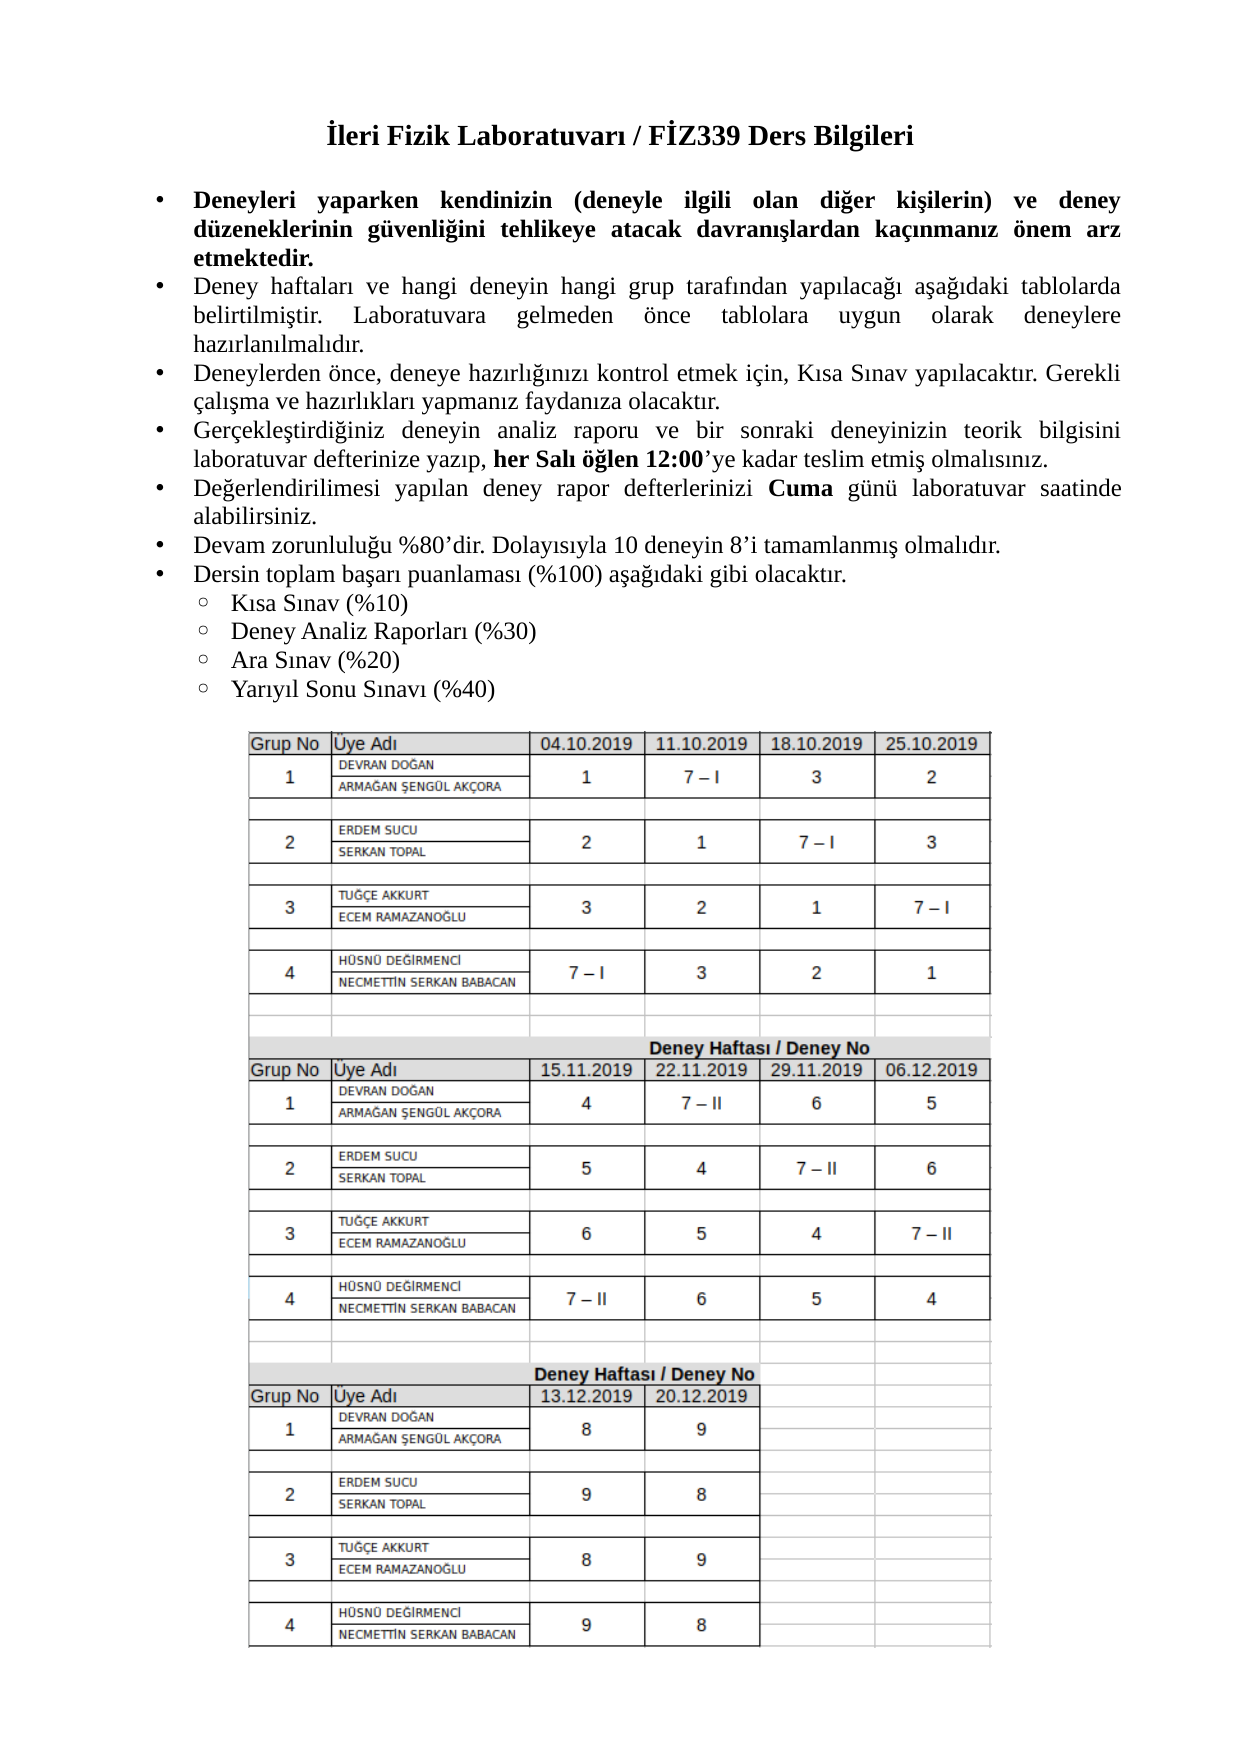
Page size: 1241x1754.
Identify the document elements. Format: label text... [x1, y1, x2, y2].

list Deney haftaları ve hangi deneyin hangi grup tarafından yapılacağı aşağıdaki tablolarda belirtilmiştir. Laboratuvara gelmeden önce tablolara uygun olarak deneylere hazırlanılmalıdır. [156, 271, 1122, 358]
list Ara Sınav (%20) [193, 645, 1122, 674]
list Deneyleri yaparken kendinizin (deneyle ilgili olan diğer kişilerin) ve deney düzeneklerinin güvenliğini tehlikeye atacak davranışlardan kaçınmanız önem arz etmektedir. [156, 185, 1122, 271]
list Dersin toplam başarı puanlaması (%100) aşağıdaki gibi olacaktır. [156, 559, 1122, 588]
list Deneylerden önce, deneye hazırlığınızı kontrol etmek için, Kısa Sınav yapılacaktır. Gerekli çalışma ve hazırlıkları yapmanız faydanıza olacaktır. [156, 358, 1122, 415]
list Gerçekleştirdiğiniz deneyin analiz raporu ve bir sonraki deneyinizin teorik bilgisini laboratuvar defterinize yazıp, her Salı öğlen 12:00’ye kadar teslim etmiş olmalısınız. [156, 415, 1122, 473]
list Devam zorunluluğu %80’dir. Dolayısıyla 10 deneyin 8’i tamamlanmış olmalıdır. [156, 530, 1122, 559]
picture [248, 731, 992, 1648]
list Değerlendirilimesi yapılan deney rapor defterlerinizi Cuma günü laboratuvar saatinde alabilirsiniz. [156, 473, 1122, 530]
text İleri Fizik Laboratuvarı / FİZ339 Ders Bilgileri [118, 118, 1122, 152]
list Yarıyıl Sonu Sınavı (%40) [193, 674, 1122, 703]
list Deney Analiz Raporları (%30) [193, 616, 1122, 645]
list Kısa Sınav (%10) [193, 588, 1122, 616]
